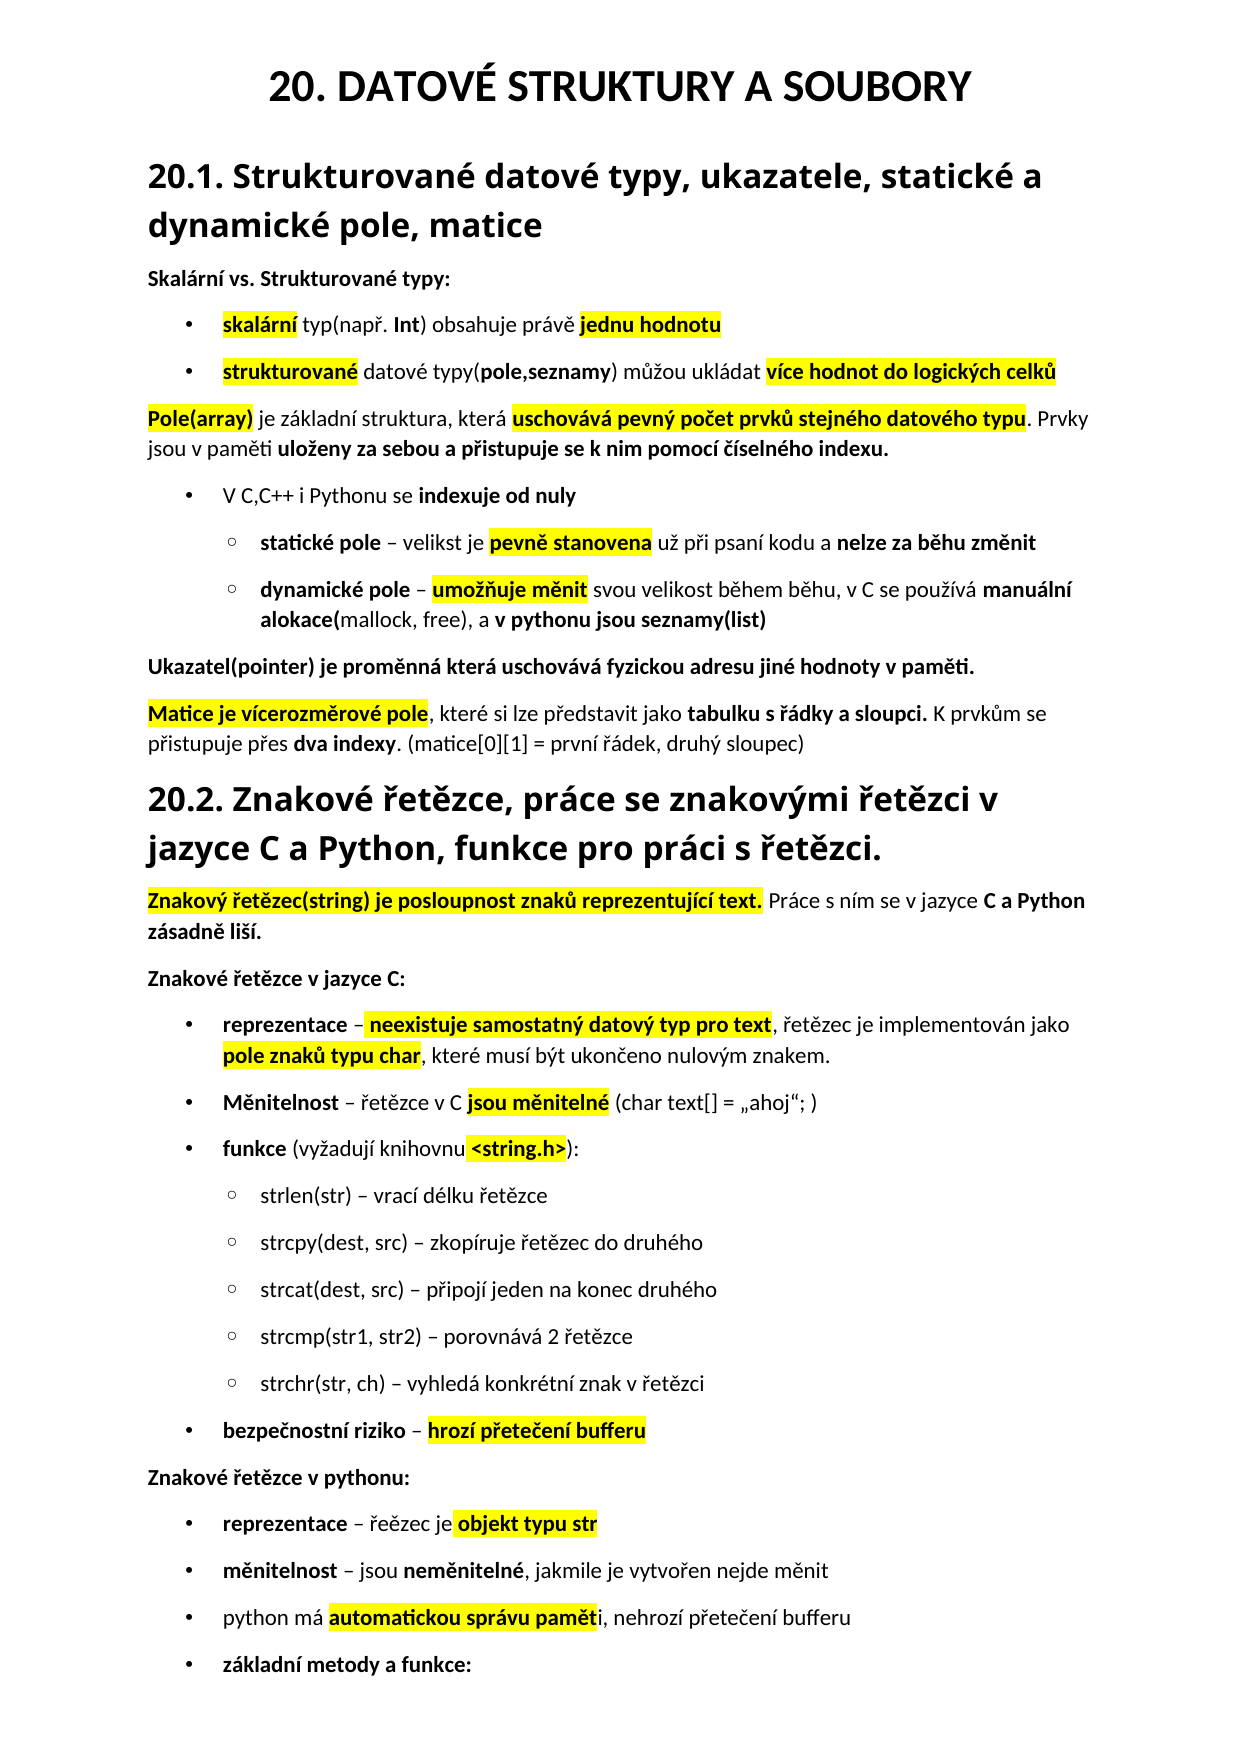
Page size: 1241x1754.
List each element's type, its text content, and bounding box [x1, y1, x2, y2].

subtitle 20.1. Strukturované datové typy, ukazatele, statické a dynamické pole, matice [148, 153, 1093, 248]
list Měnitelnost – řetězce v C jsou měnitelné (char text[] = „ahoj“; ) [185, 1088, 1093, 1116]
text Znakové řetězce v jazyce C: [148, 964, 1093, 992]
list strlen(str) – vrací délku řetězce [223, 1181, 1093, 1209]
list reprezentace – neexistuje samostatný datový typ pro text, řetězec je implementován jako pole znaků typu char, které musí být ukončeno nulovým znakem. [185, 1011, 1093, 1069]
list statické pole – velikst je pevně stanovena už při psaní kodu a nelze za běhu změnit [223, 528, 1093, 556]
list základní metody a funkce: [185, 1650, 1093, 1678]
list strchr(str, ch) – vyhledá konkrétní znak v řetězci [223, 1369, 1093, 1397]
list reprezentace – řeězec je objekt typu str [185, 1509, 1093, 1537]
subtitle 20.2. Znakové řetězce, práce se znakovými řetězci v jazyce C a Python, funkce pro práci s řetězci. [148, 776, 1093, 871]
list V C,C++ i Pythonu se indexuje od nuly [185, 481, 1093, 509]
text Pole(array) je základní struktura, která uschovává pevný počet prvků stejného datového typu. Prvky jsou v paměti uloženy za sebou a přistupuje se k nim pomocí číselného indexu. [148, 404, 1093, 462]
list měnitelnost – jsou neměnitelné, jakmile je vytvořen nejde měnit [185, 1556, 1093, 1584]
list dynamické pole – umožňuje měnit svou velikost během běhu, v C se používá manuální alokace(mallock, free), a v pythonu jsou seznamy(list) [223, 575, 1093, 633]
text Znakové řetězce v pythonu: [148, 1463, 1093, 1491]
list bezpečnostní riziko – hrozí přetečení bufferu [185, 1416, 1093, 1444]
list strukturované datové typy(pole,seznamy) můžou ukládat více hodnot do logických celků [185, 357, 1093, 385]
text Znakový řetězec(string) je posloupnost znaků reprezentující text. Práce s ním se v jazyce C a Python zásadně liší. [148, 887, 1093, 945]
list skalární typ(např. Int) obsahuje právě jednu hodnotu [185, 311, 1093, 338]
subtitle 20. Datové struktury a soubory [148, 57, 1093, 113]
text Ukazatel(pointer) je proměnná která uschovává fyzickou adresu jiné hodnoty v paměti. [148, 652, 1093, 680]
list funkce (vyžadují knihovnu <string.h>): [185, 1134, 1093, 1162]
text Matice je vícerozměrové pole, které si lze představit jako tabulku s řádky a sloupci. K prvkům se přistupuje přes dva indexy. (matice[0][1] = první řádek, druhý sloupec) [148, 699, 1093, 757]
list strcpy(dest, src) – zkopíruje řetězec do druhého [223, 1228, 1093, 1256]
text Skalární vs. Strukturované typy: [148, 264, 1093, 292]
list strcat(dest, src) – připojí jeden na konec druhého [223, 1275, 1093, 1303]
list python má automatickou správu paměti, nehrozí přetečení bufferu [185, 1603, 1093, 1631]
list strcmp(str1, str2) – porovnává 2 řetězce [223, 1322, 1093, 1350]
